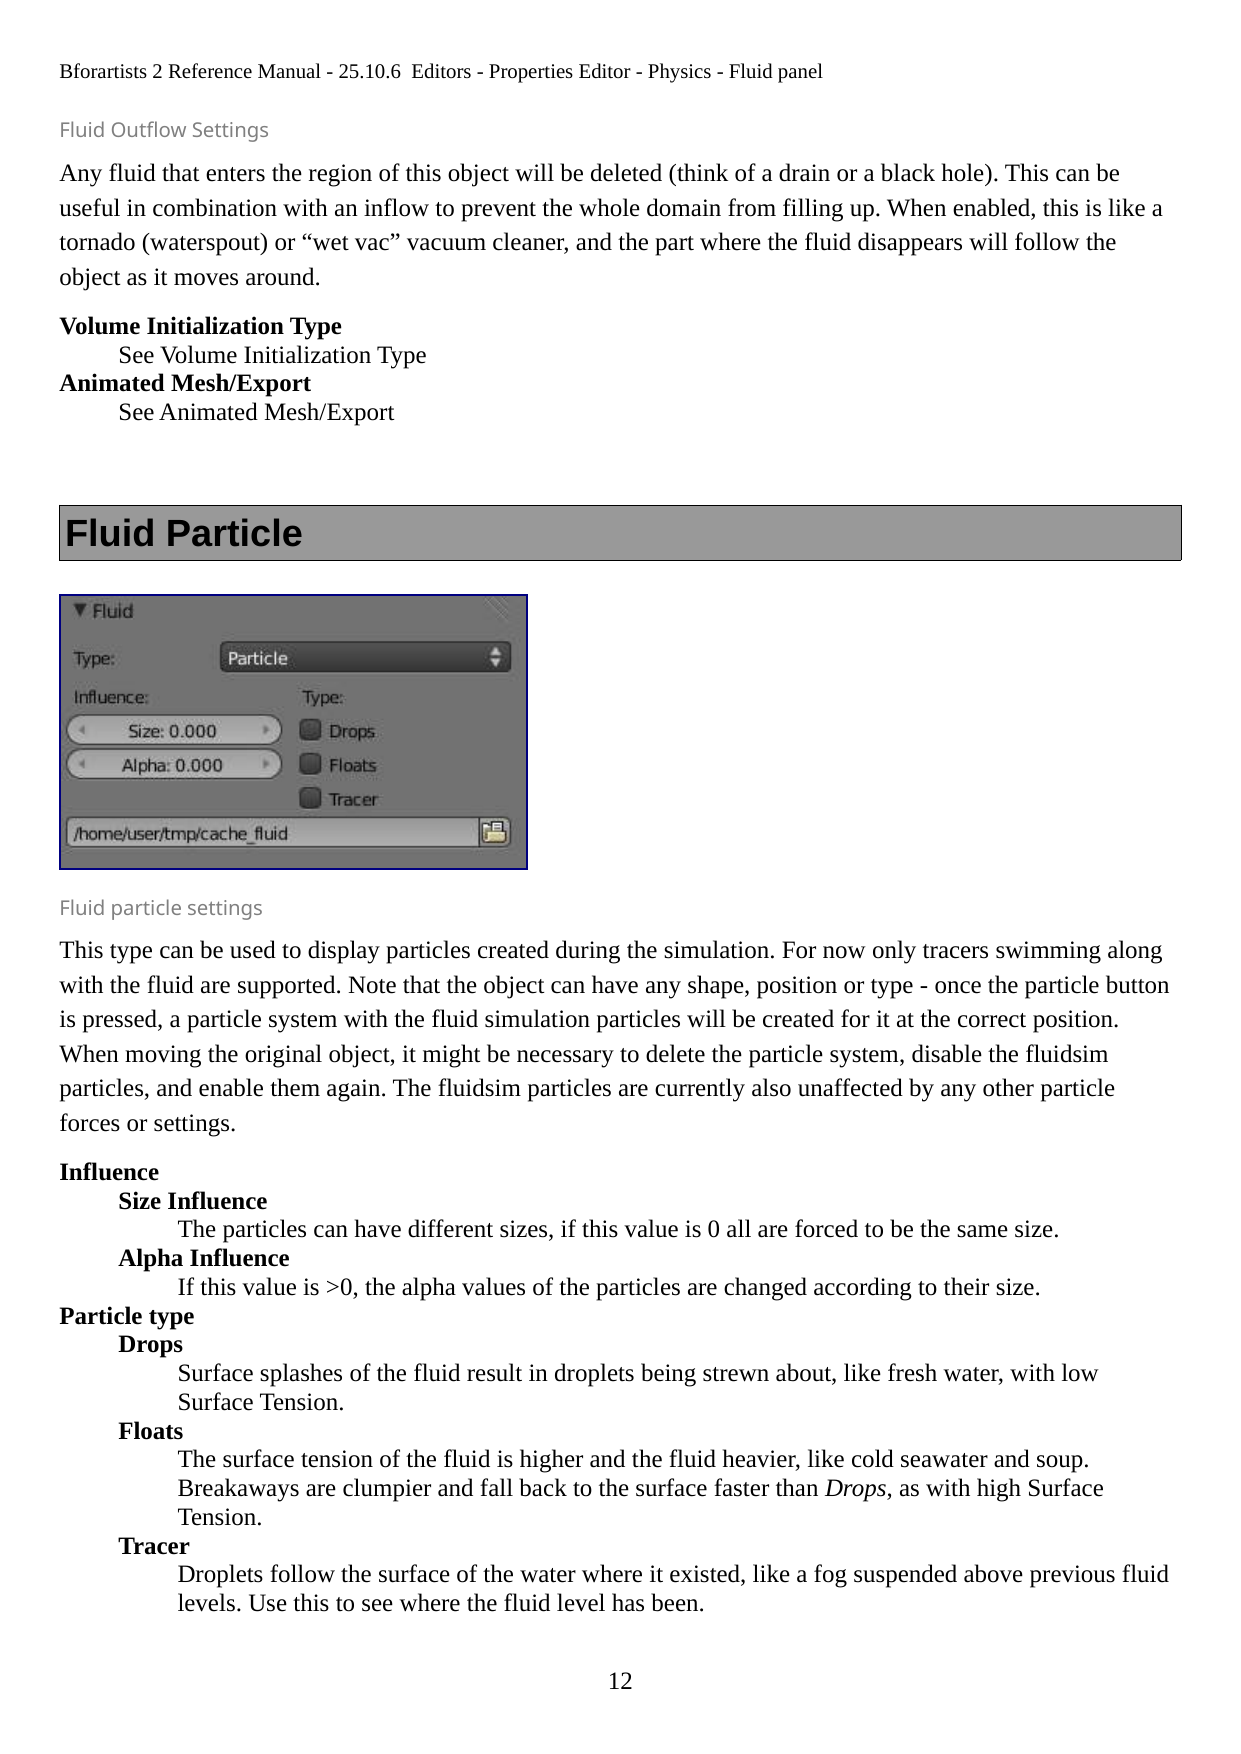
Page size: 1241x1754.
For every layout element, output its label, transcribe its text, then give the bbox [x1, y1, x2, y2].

subtitle Floats [118, 1416, 1181, 1444]
list Surface splashes of the fluid result in droplets being strewn about, like fresh water, with low Surface Tension. [177, 1358, 1181, 1416]
list See Volume Initialization Type [118, 340, 1181, 368]
subtitle Tracer [118, 1531, 1181, 1559]
subtitle Animated Mesh/Export [59, 368, 1181, 397]
subtitle Particle type [59, 1301, 1181, 1329]
list Droplets follow the surface of the water where it existed, like a fog suspended above previous fluid levels. Use this to see where the fluid level has been. [177, 1559, 1181, 1617]
list The particles can have different sizes, if this value is 0 all are forced to be the same size. [177, 1214, 1181, 1243]
list If this value is >0, the alpha values of the particles are changed according to their size. [177, 1272, 1181, 1301]
picture [61, 596, 526, 868]
text Any fluid that enters the region of this object will be deleted (think of a drain or a black hole). This can be useful in combination with an inflow to prevent the whole domain from filling up. When enabled, this is like a tornado (waterspout) or “wet vac” vacuum cleaner, and the part where the fluid disappears will follow the object as it moves around. [59, 158, 1181, 291]
table_header Fluid Particle [60, 506, 1181, 560]
text Fluid particle settings [59, 890, 1181, 921]
subtitle Influence [59, 1157, 1181, 1186]
text Fluid Outflow Settings [59, 113, 1181, 144]
list See Animated Mesh/Export [118, 397, 1181, 426]
subtitle Drops [118, 1329, 1181, 1358]
subtitle Alpha Influence [118, 1243, 1181, 1272]
list The surface tension of the fluid is higher and the fluid heavier, like cold seawater and soup. Breakaways are clumpier and fall back to the surface faster than Drops, as with high Surface Tension. [177, 1444, 1181, 1531]
subtitle Size Influence [118, 1186, 1181, 1214]
text This type can be used to display particles created during the simulation. For now only tracers swimming along with the fluid are supported. Note that the object can have any shape, position or type - once the particle button is pressed, a particle system with the fluid simulation particles will be created for it at the correct position. When moving the original object, it might be necessary to delete the particle system, disable the fluidsim particles, and enable them again. The fluidsim particles are currently also unaffected by any other particle forces or settings. [59, 936, 1181, 1137]
subtitle Volume Initialization Type [59, 311, 1181, 340]
